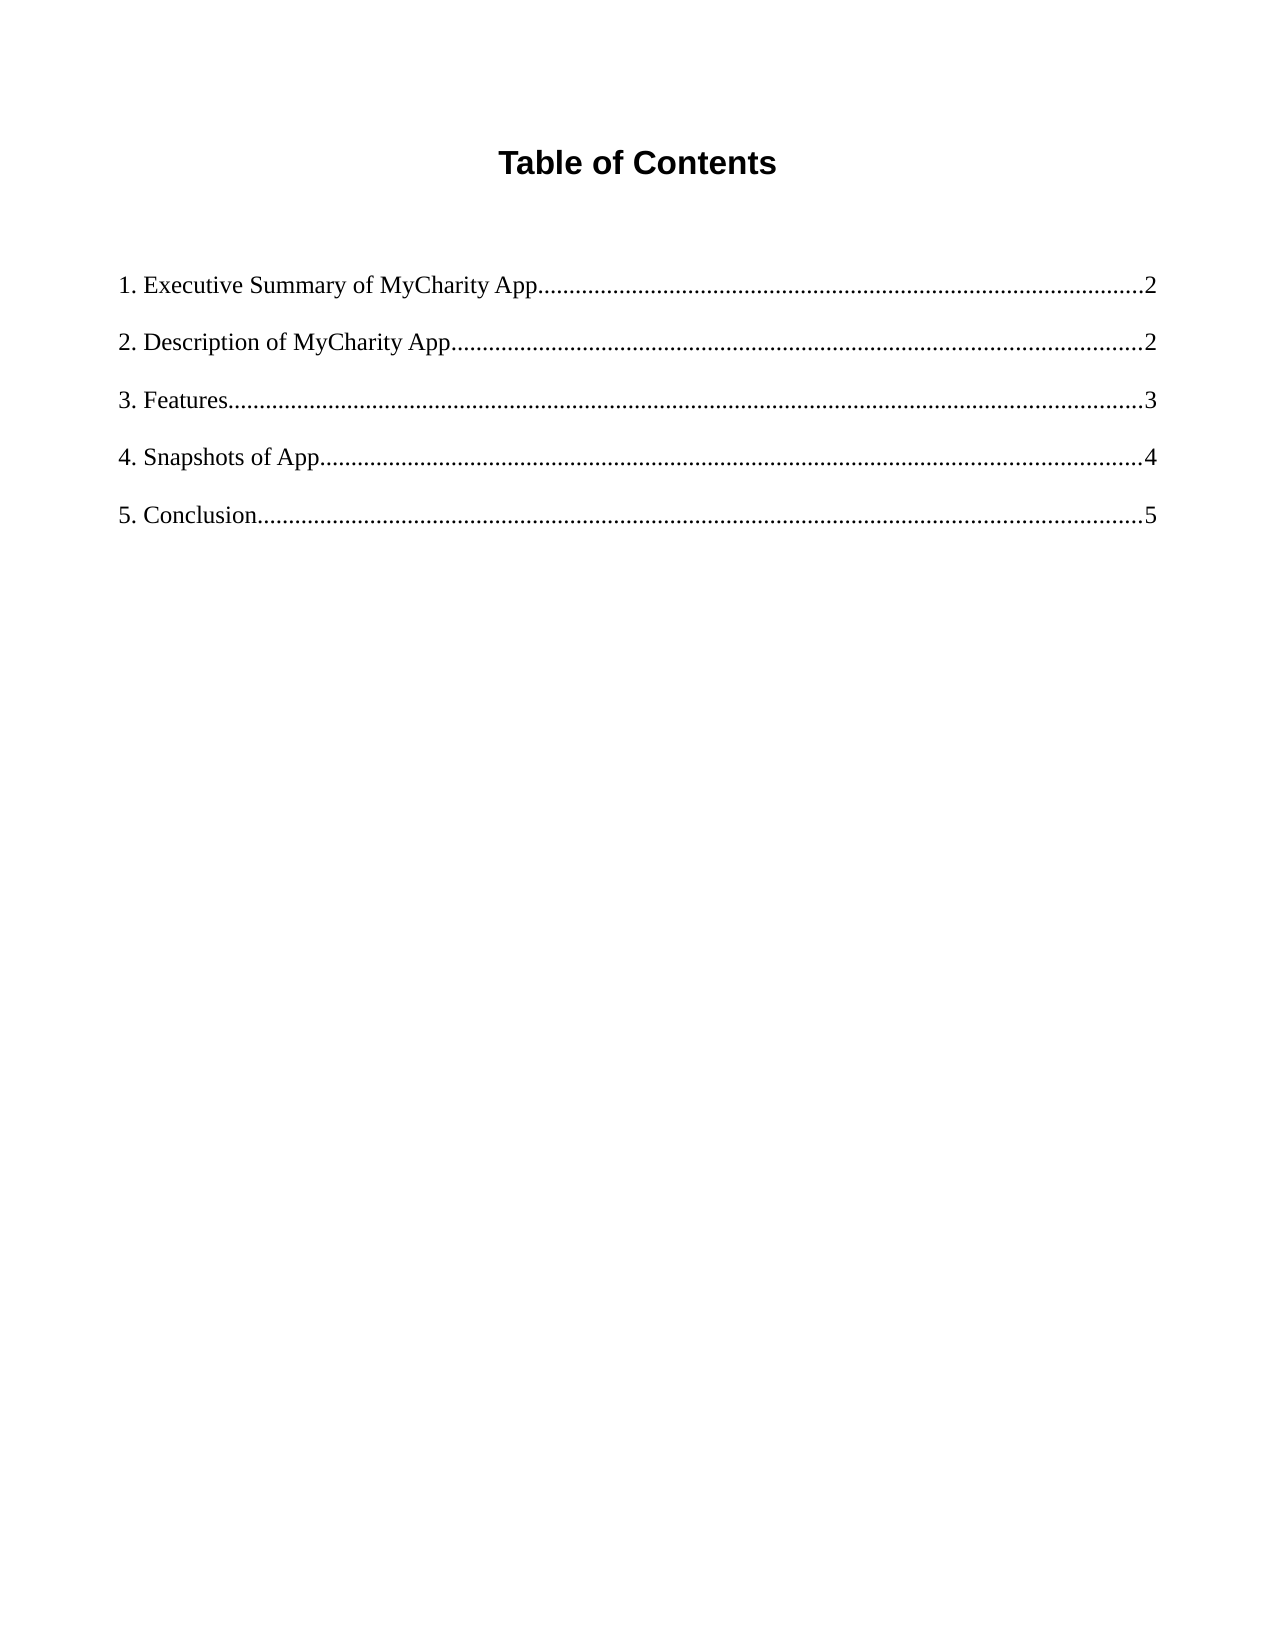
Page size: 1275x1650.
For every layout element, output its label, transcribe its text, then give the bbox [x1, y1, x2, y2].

text 2. Description of MyCharity App 2 [118, 327, 1157, 356]
subtitle Table of Contents [118, 143, 1157, 182]
text 3. Features 3 [118, 385, 1157, 414]
text 4. Snapshots of App 4 [118, 442, 1157, 471]
text 5. Conclusion 5 [118, 500, 1157, 529]
text 1. Executive Summary of MyCharity App 2 [118, 270, 1157, 299]
